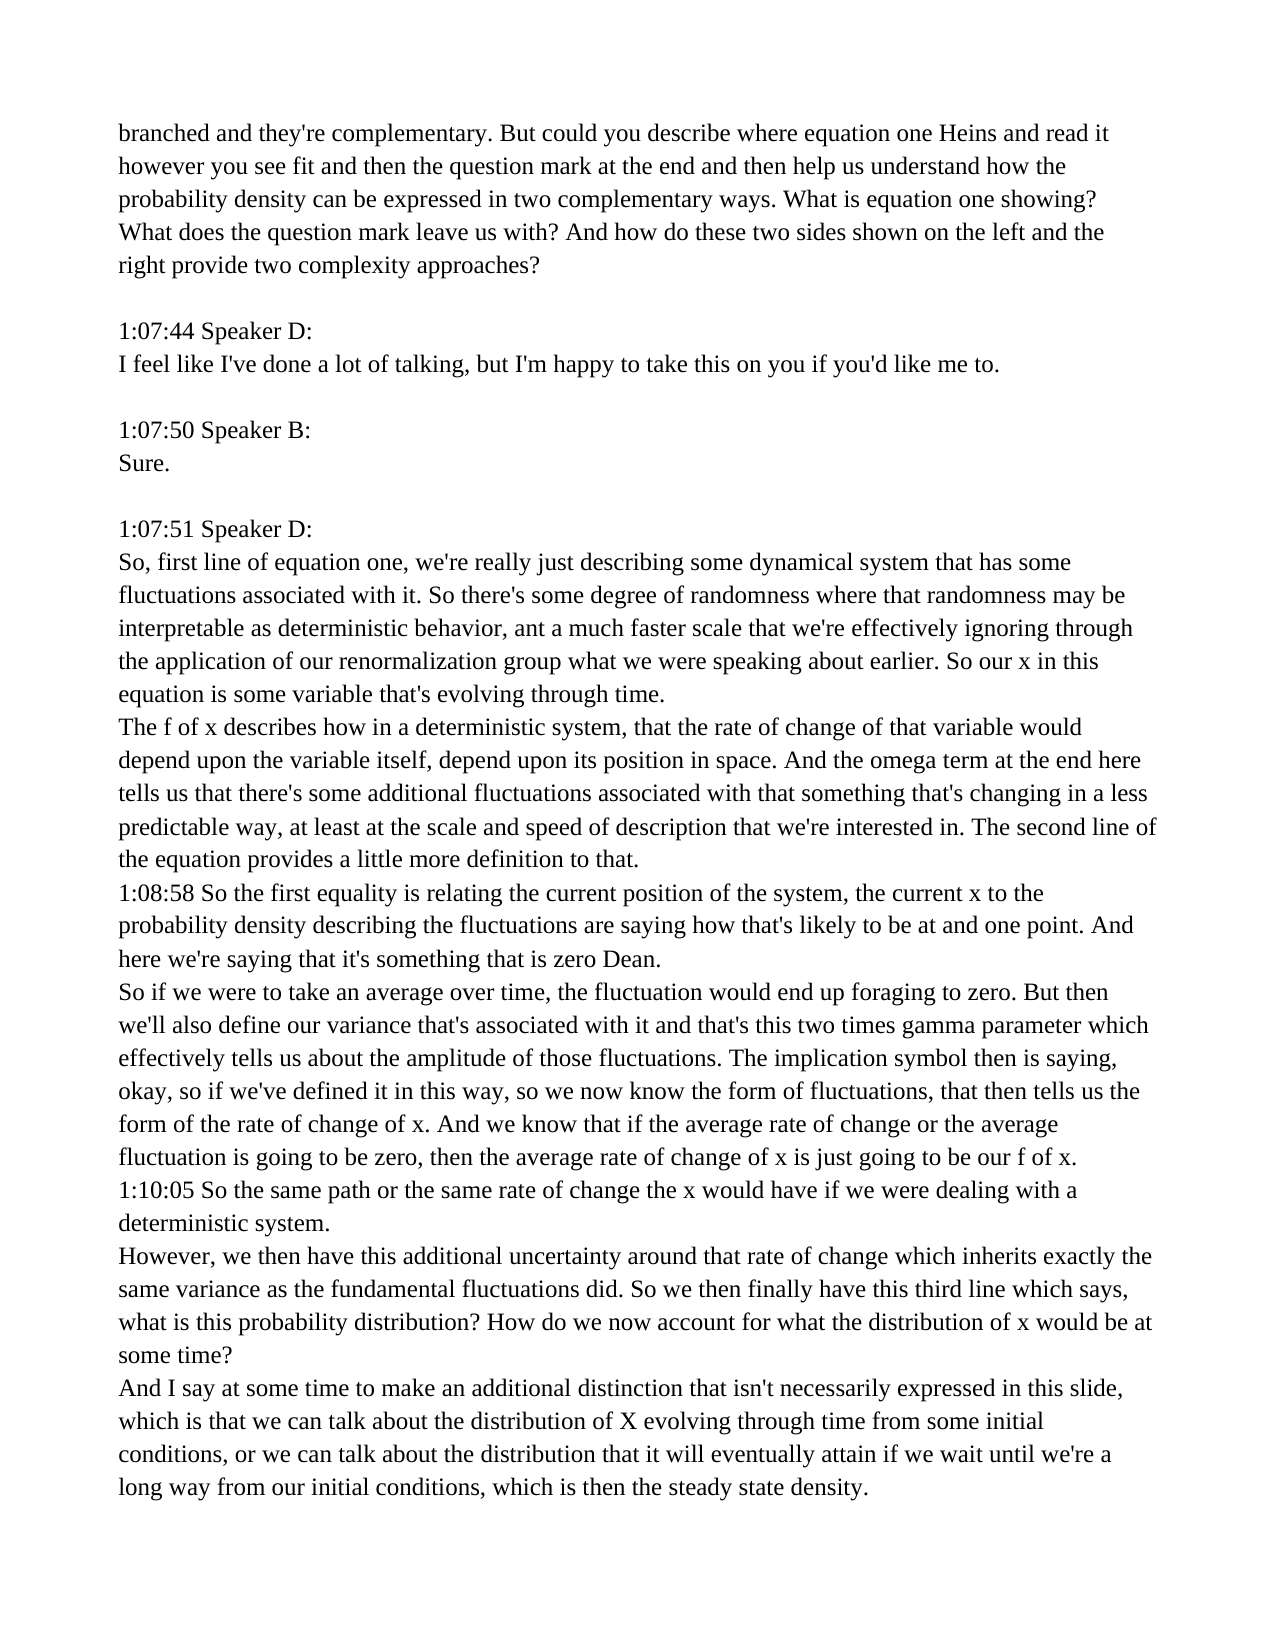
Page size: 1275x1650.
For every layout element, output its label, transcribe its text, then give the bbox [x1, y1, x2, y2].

text The f of x describes how in a deterministic system, that the rate of change of that variable would depend upon the variable itself, depend upon its position in space. And the omega term at the end here tells us that there's some additional fluctuations associated with that something that's changing in a less predictable way, at least at the scale and speed of description that we're interested in. The second line of the equation provides a little more definition to that. [118, 712, 1157, 873]
text 1:10:05 So the same path or the same rate of change the x would have if we were dealing with a deterministic system. [118, 1175, 1157, 1237]
text branched and they're complementary. But could you describe where equation one Heins and read it however you see fit and then the question mark at the end and then help us understand how the probability density can be expressed in two complementary ways. What is equation one showing? What does the question mark leave us with? And how do these two sides shown on the left and the right provide two complexity approaches? [118, 118, 1157, 279]
text 1:07:51 Speaker D: [118, 514, 1157, 543]
text However, we then have this additional uncertainty around that rate of change which inherits exactly the same variance as the fundamental fluctuations did. So we then finally have this third line which says, what is this probability distribution? How do we now account for what the distribution of x would be at some time? [118, 1241, 1157, 1369]
text 1:07:44 Speaker D: [118, 316, 1157, 345]
text And I say at some time to make an additional distinction that isn't necessarily expressed in this slide, which is that we can talk about the distribution of X evolving through time from some initial conditions, or we can talk about the distribution that it will eventually attain if we wait until we're a long way from our initial conditions, which is then the steady state density. [118, 1373, 1157, 1501]
text 1:08:58 So the first equality is relating the current position of the system, the current x to the probability density describing the fluctuations are saying how that's likely to be at and one point. And here we're saying that it's something that is zero Dean. [118, 878, 1157, 972]
text 1:07:50 Speaker B: [118, 415, 1157, 444]
text So if we were to take an average over time, the fluctuation would end up foraging to zero. But then we'll also define our variance that's associated with it and that's this two times gamma parameter which effectively tells us about the amplitude of those fluctuations. The implication symbol then is saying, okay, so if we've defined it in this way, so we now know the form of fluctuations, that then tells us the form of the rate of change of x. And we know that if the average rate of change or the average fluctuation is going to be zero, then the average rate of change of x is just going to be our f of x. [118, 977, 1157, 1171]
text Sure. [118, 448, 1157, 477]
text So, first line of equation one, we're really just describing some dynamical system that has some fluctuations associated with it. So there's some degree of randomness where that randomness may be interpretable as deterministic behavior, ant a much faster scale that we're effectively ignoring through the application of our renormalization group what we were speaking about earlier. So our x in this equation is some variable that's evolving through time. [118, 547, 1157, 708]
text I feel like I've done a lot of talking, but I'm happy to take this on you if you'd like me to. [118, 349, 1157, 378]
